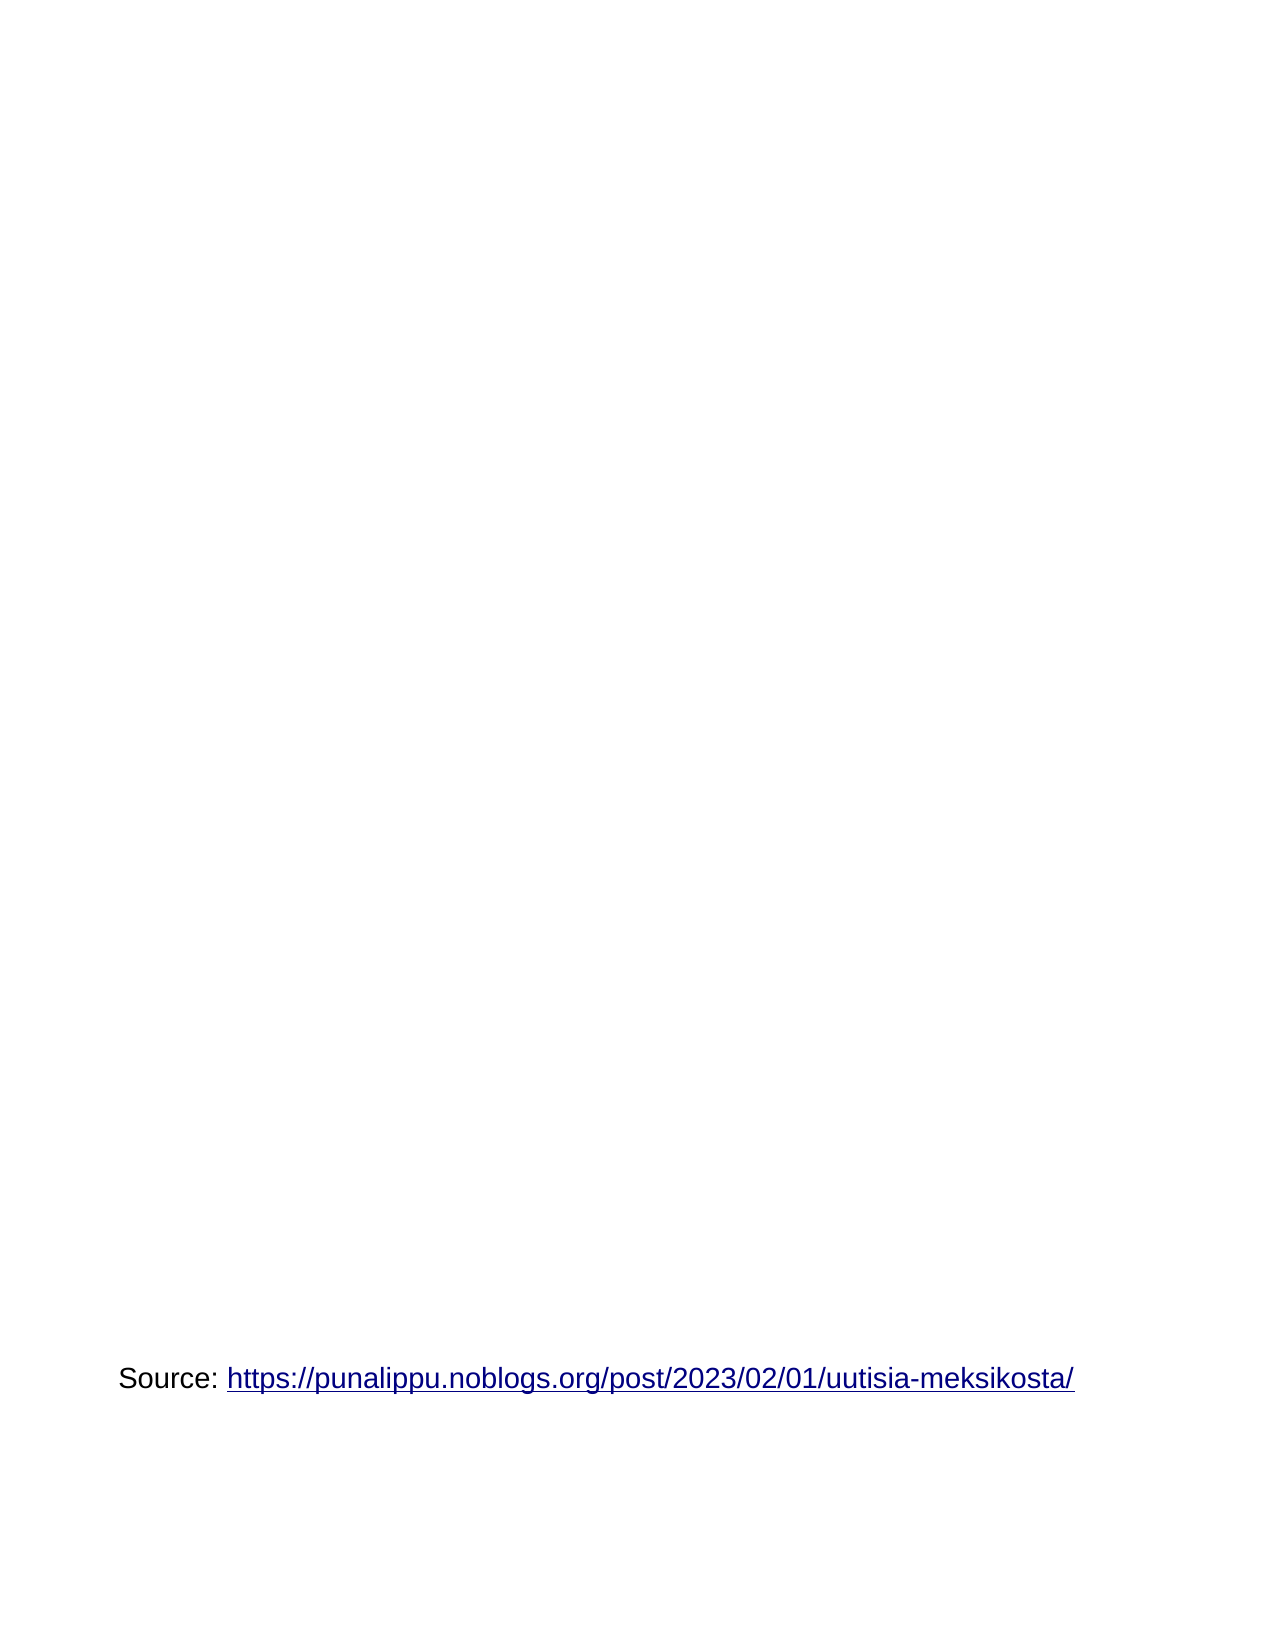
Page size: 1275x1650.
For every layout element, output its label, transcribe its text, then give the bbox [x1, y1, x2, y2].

text Source: https://punalippu.noblogs.org/post/2023/02/01/uutisia-meksikosta/ [118, 1361, 1157, 1395]
